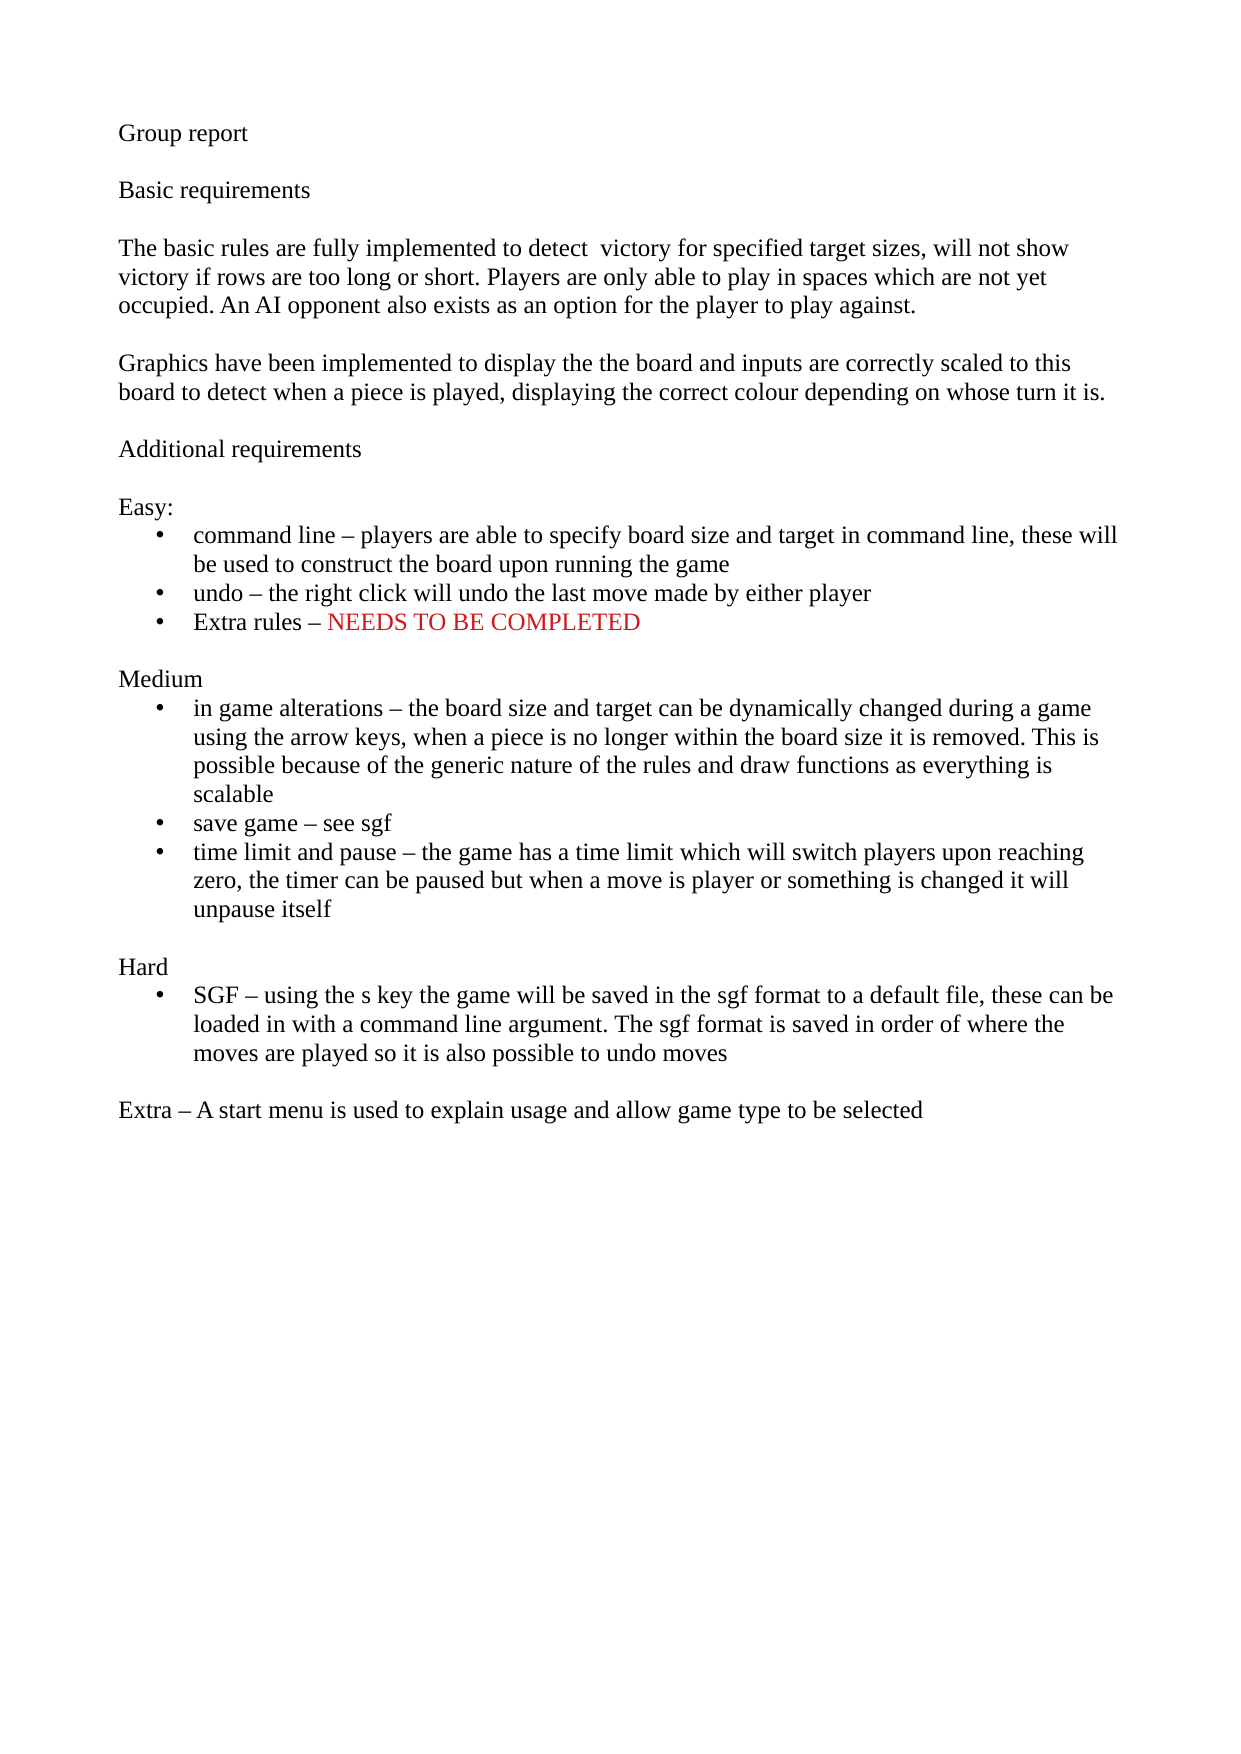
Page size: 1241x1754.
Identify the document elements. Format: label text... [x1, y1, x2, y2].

list save game – see sgf [156, 808, 1122, 837]
list Extra rules – NEEDS TO BE COMPLETED [156, 607, 1122, 636]
list command line – players are able to specify board size and target in command line, these will be used to construct the board upon running the game [156, 521, 1122, 578]
text Basic requirements [118, 176, 1122, 204]
text Graphics have been implemented to display the the board and inputs are correctly scaled to this board to detect when a piece is played, displaying the correct colour depending on whose turn it is. [118, 348, 1122, 406]
list undo – the right click will undo the last move made by either player [156, 578, 1122, 607]
text Medium [118, 664, 1122, 693]
text Hard [118, 952, 1122, 981]
text Additional requirements [118, 434, 1122, 463]
text Group report [118, 118, 1122, 147]
text Easy: [118, 492, 1122, 521]
list SGF – using the s key the game will be saved in the sgf format to a default file, these can be loaded in with a command line argument. The sgf format is saved in order of where the moves are played so it is also possible to undo moves [156, 981, 1122, 1067]
text The basic rules are fully implemented to detect victory for specified target sizes, will not show victory if rows are too long or short. Players are only able to play in spaces which are not yet occupied. An AI opponent also exists as an option for the player to play against. [118, 233, 1122, 319]
list time limit and pause – the game has a time limit which will switch players upon reaching zero, the timer can be paused but when a move is player or something is changed it will unpause itself [156, 837, 1122, 923]
list in game alterations – the board size and target can be dynamically changed during a game using the arrow keys, when a piece is no longer within the board size it is removed. This is possible because of the generic nature of the rules and draw functions as everything is scalable [156, 693, 1122, 808]
text Extra – A start menu is used to explain usage and allow game type to be selected [118, 1096, 1122, 1124]
